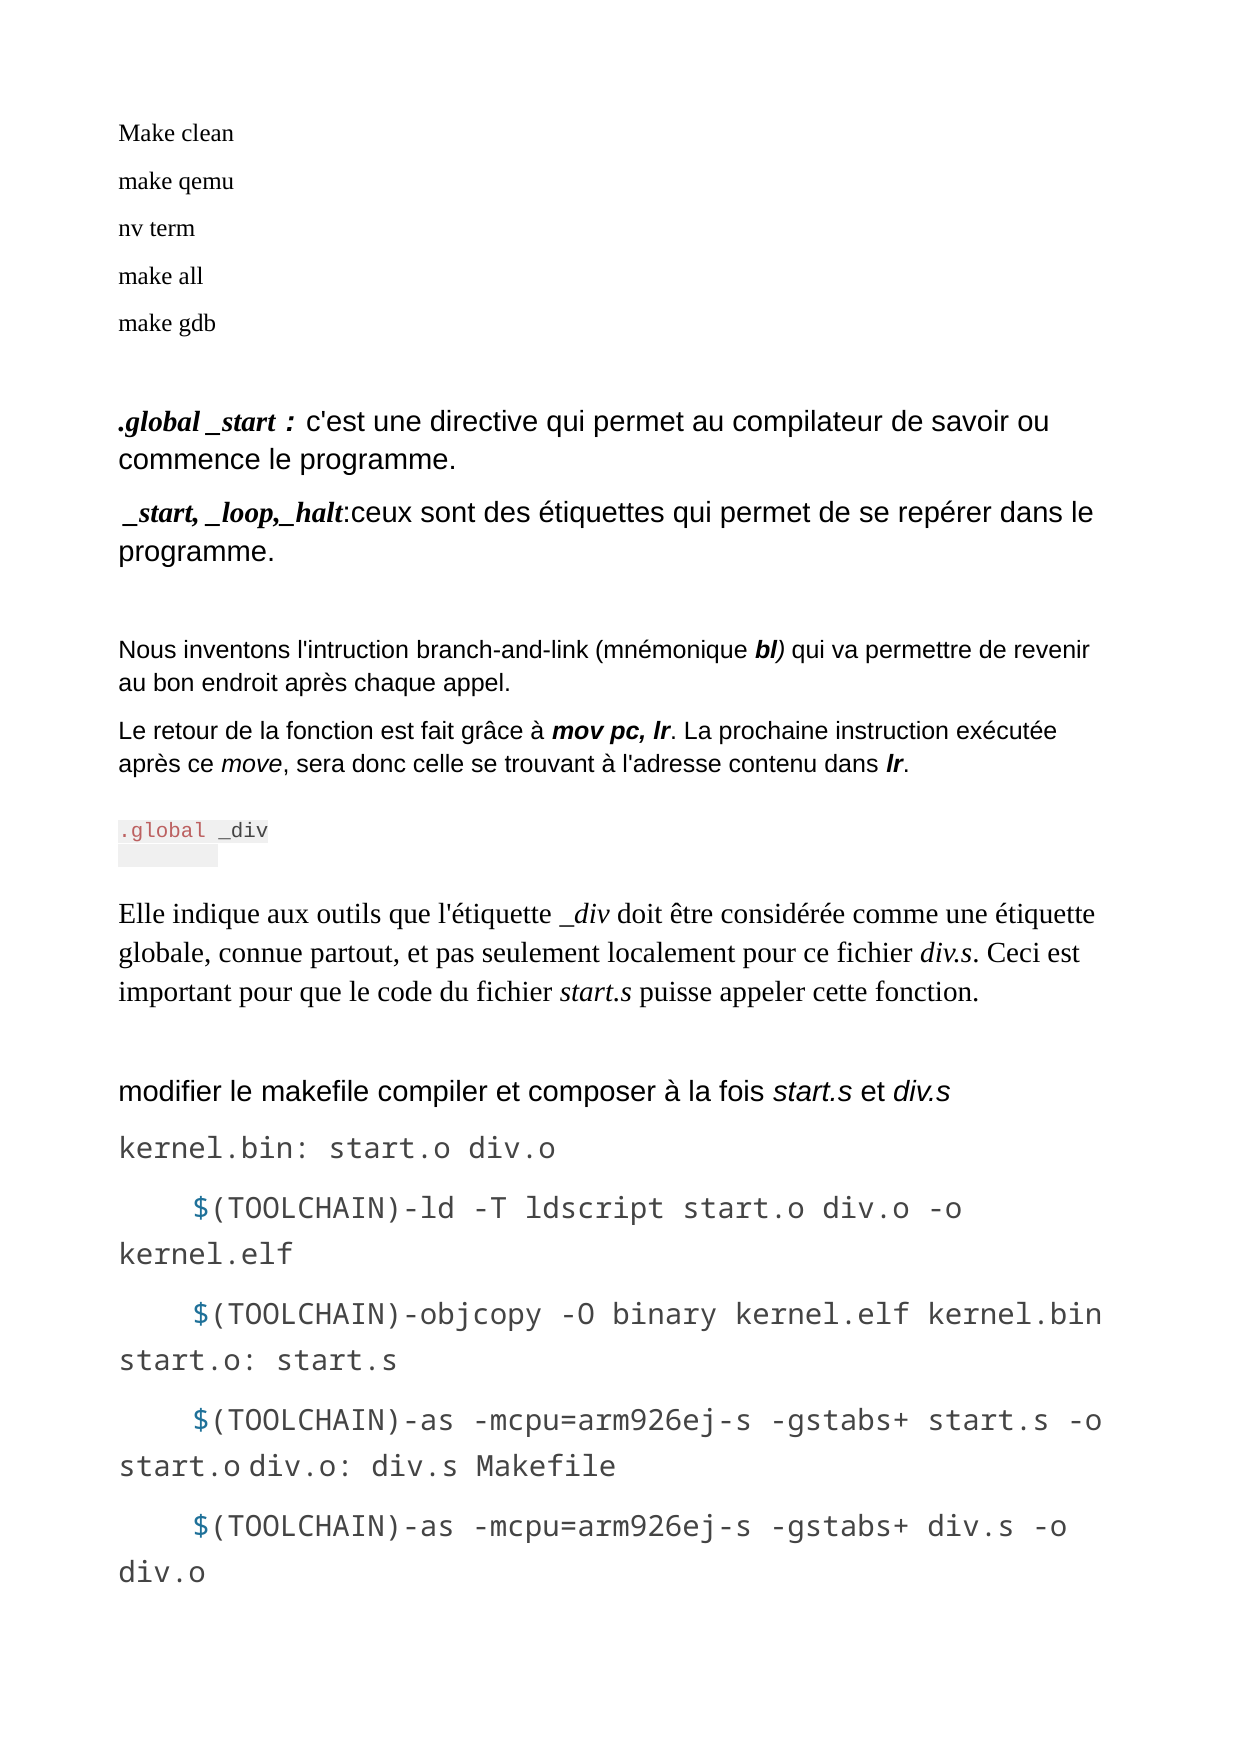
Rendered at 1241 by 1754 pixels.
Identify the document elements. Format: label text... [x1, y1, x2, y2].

text .global _div [118, 820, 1122, 843]
text nv term [118, 213, 1122, 242]
text $(TOOLCHAIN)-ld -T ldscript start.o div.o -o kernel.elf [118, 1188, 1122, 1273]
text Le retour de la fonction est fait grâce à mov pc, lr. La prochaine instruction exécutée après ce move, sera donc celle se trouvant à l'adresse contenu dans lr. [118, 716, 1122, 777]
text Elle indique aux outils que l'étiquette _div doit être considérée comme une étiquette globale, connue partout, et pas seulement localement pour ce fichier div.s. Ceci est important pour que le code du fichier start.s puisse appeler cette fonction. [118, 897, 1122, 1007]
text make qemu [118, 166, 1122, 194]
text _start, _loop,_halt:ceux sont des étiquettes qui permet de se repérer dans le programme. [118, 496, 1122, 568]
text kernel.bin: start.o div.o [118, 1128, 1122, 1167]
text $(TOOLCHAIN)-as -mcpu=arm926ej-s -gstabs+ div.s -o div.o [118, 1505, 1122, 1591]
text make all [118, 261, 1122, 290]
text $(TOOLCHAIN)-objcopy -O binary kernel.elf kernel.bin start.o: start.s [118, 1294, 1122, 1379]
text Make clean [118, 118, 1122, 147]
text .global _start : c'est une directive qui permet au compilateur de savoir ou commence le programme. [118, 404, 1122, 476]
text make gdb [118, 308, 1122, 337]
text $(TOOLCHAIN)-as -mcpu=arm926ej-s -gstabs+ start.s -o start.o div.o: div.s Makefile [118, 1399, 1122, 1485]
text Nous inventons l'intruction branch-and-link (mnémonique bl) qui va permettre de revenir au bon endroit après chaque appel. [118, 635, 1122, 697]
text modifier le makefile compiler et composer à la fois start.s et div.s [118, 1074, 1122, 1108]
